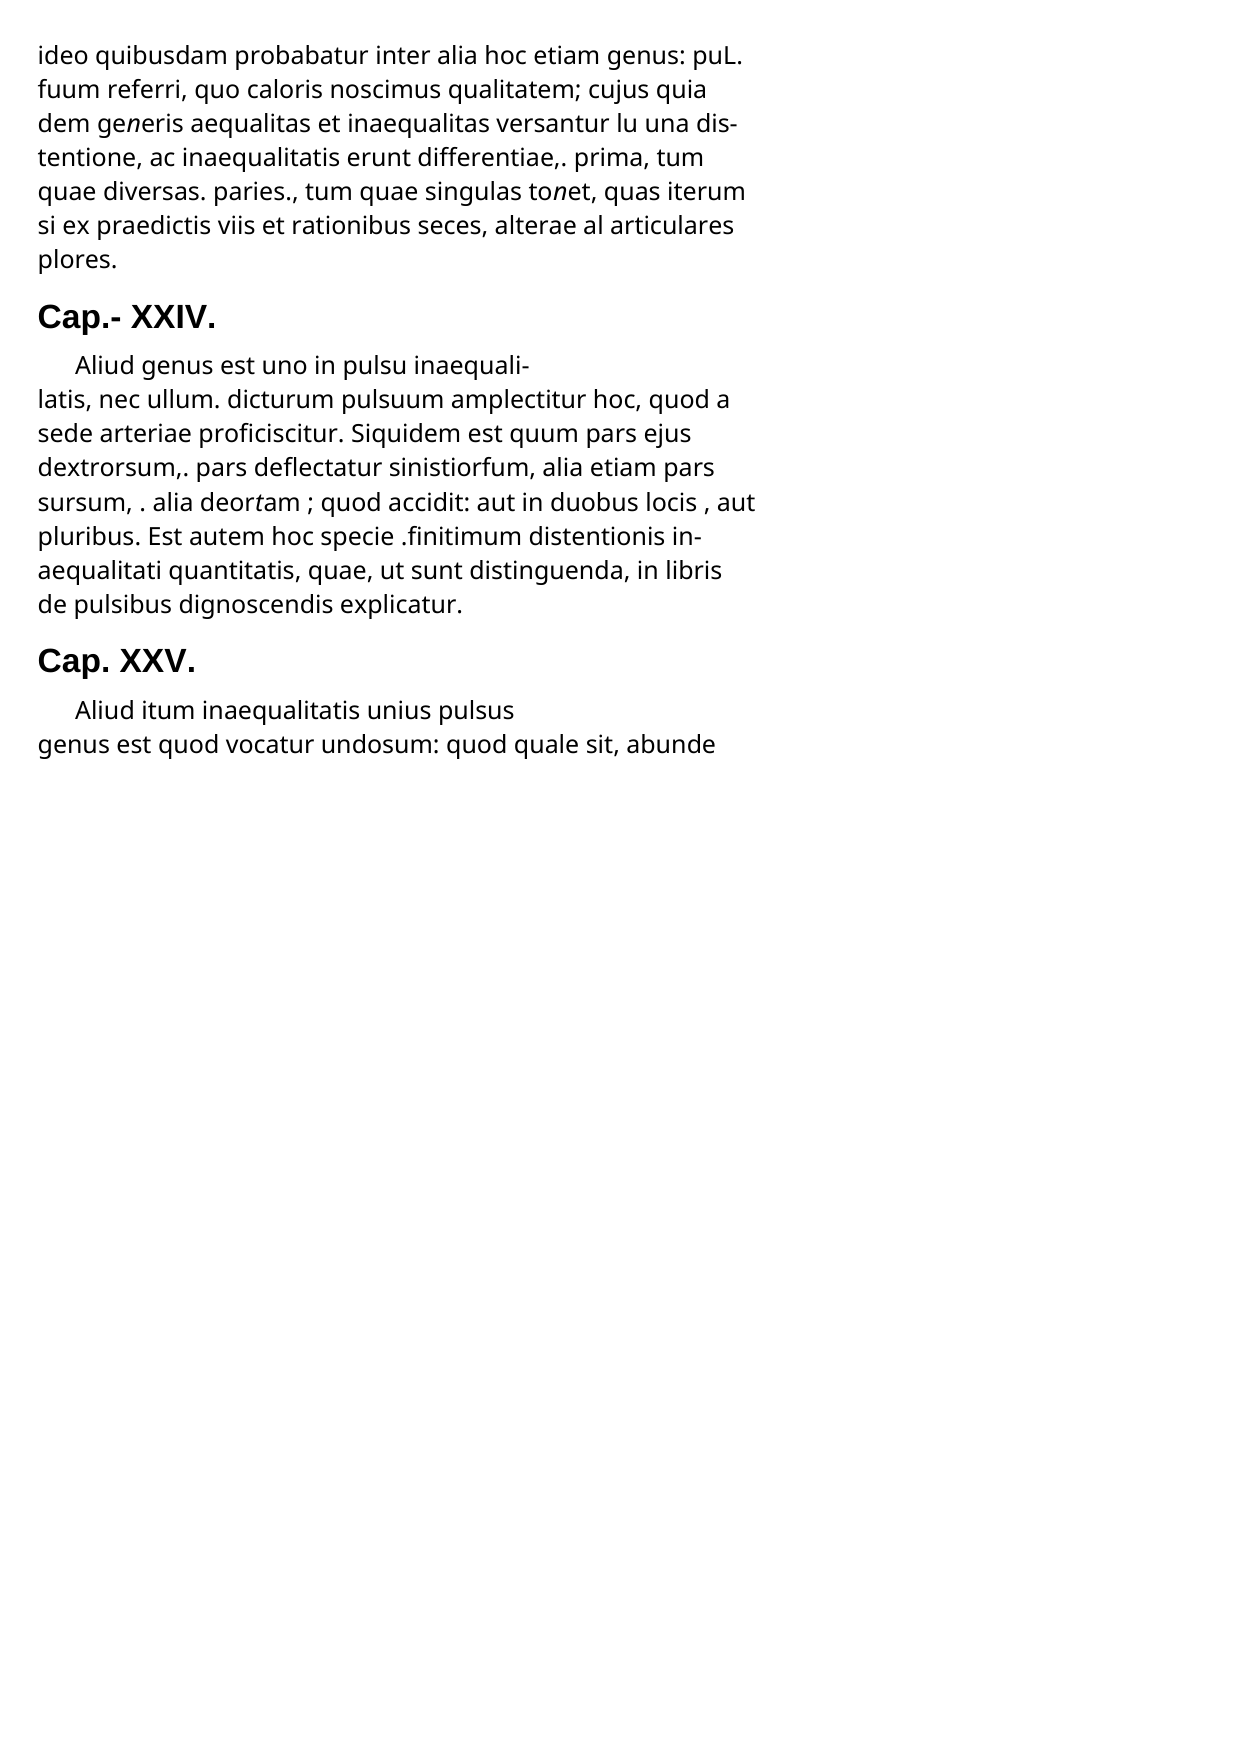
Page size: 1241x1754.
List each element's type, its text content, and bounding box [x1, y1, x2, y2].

text Aliud itum inaequalitatis unius pulsus genus est quod vocatur undosum: quod quale sit, abunde [37, 692, 1203, 761]
text ideo quibusdam probabatur inter alia hoc etiam genus: puL. fuum referri, quo caloris noscimus qualitatem; cujus quia dem generis aequalitas et inaequalitas versantur lu una dis- tentione, ac inaequalitatis erunt differentiae,. prima, tum quae diversas. paries., tum quae singulas tonet, quas iterum si ex praedictis viis et rationibus seces, alterae al articulares plores. [37, 37, 1203, 276]
text Aliud genus est uno in pulsu inaequali- latis, nec ullum. dicturum pulsuum amplectitur hoc, quod a sede arteriae proficiscitur. Siquidem est quum pars ejus dextrorsum,. pars deflectatur sinistiorfum, alia etiam pars sursum, . alia deortam ; quod accidit: aut in duobus locis , aut pluribus. Est autem hoc specie .finitimum distentionis in- aequalitati quantitatis, quae, ut sunt distinguenda, in libris de pulsibus dignoscendis explicatur. [37, 348, 1203, 620]
subtitle Cap.- XXIV. [37, 297, 1203, 335]
subtitle Cap. XXV. [37, 641, 1203, 680]
